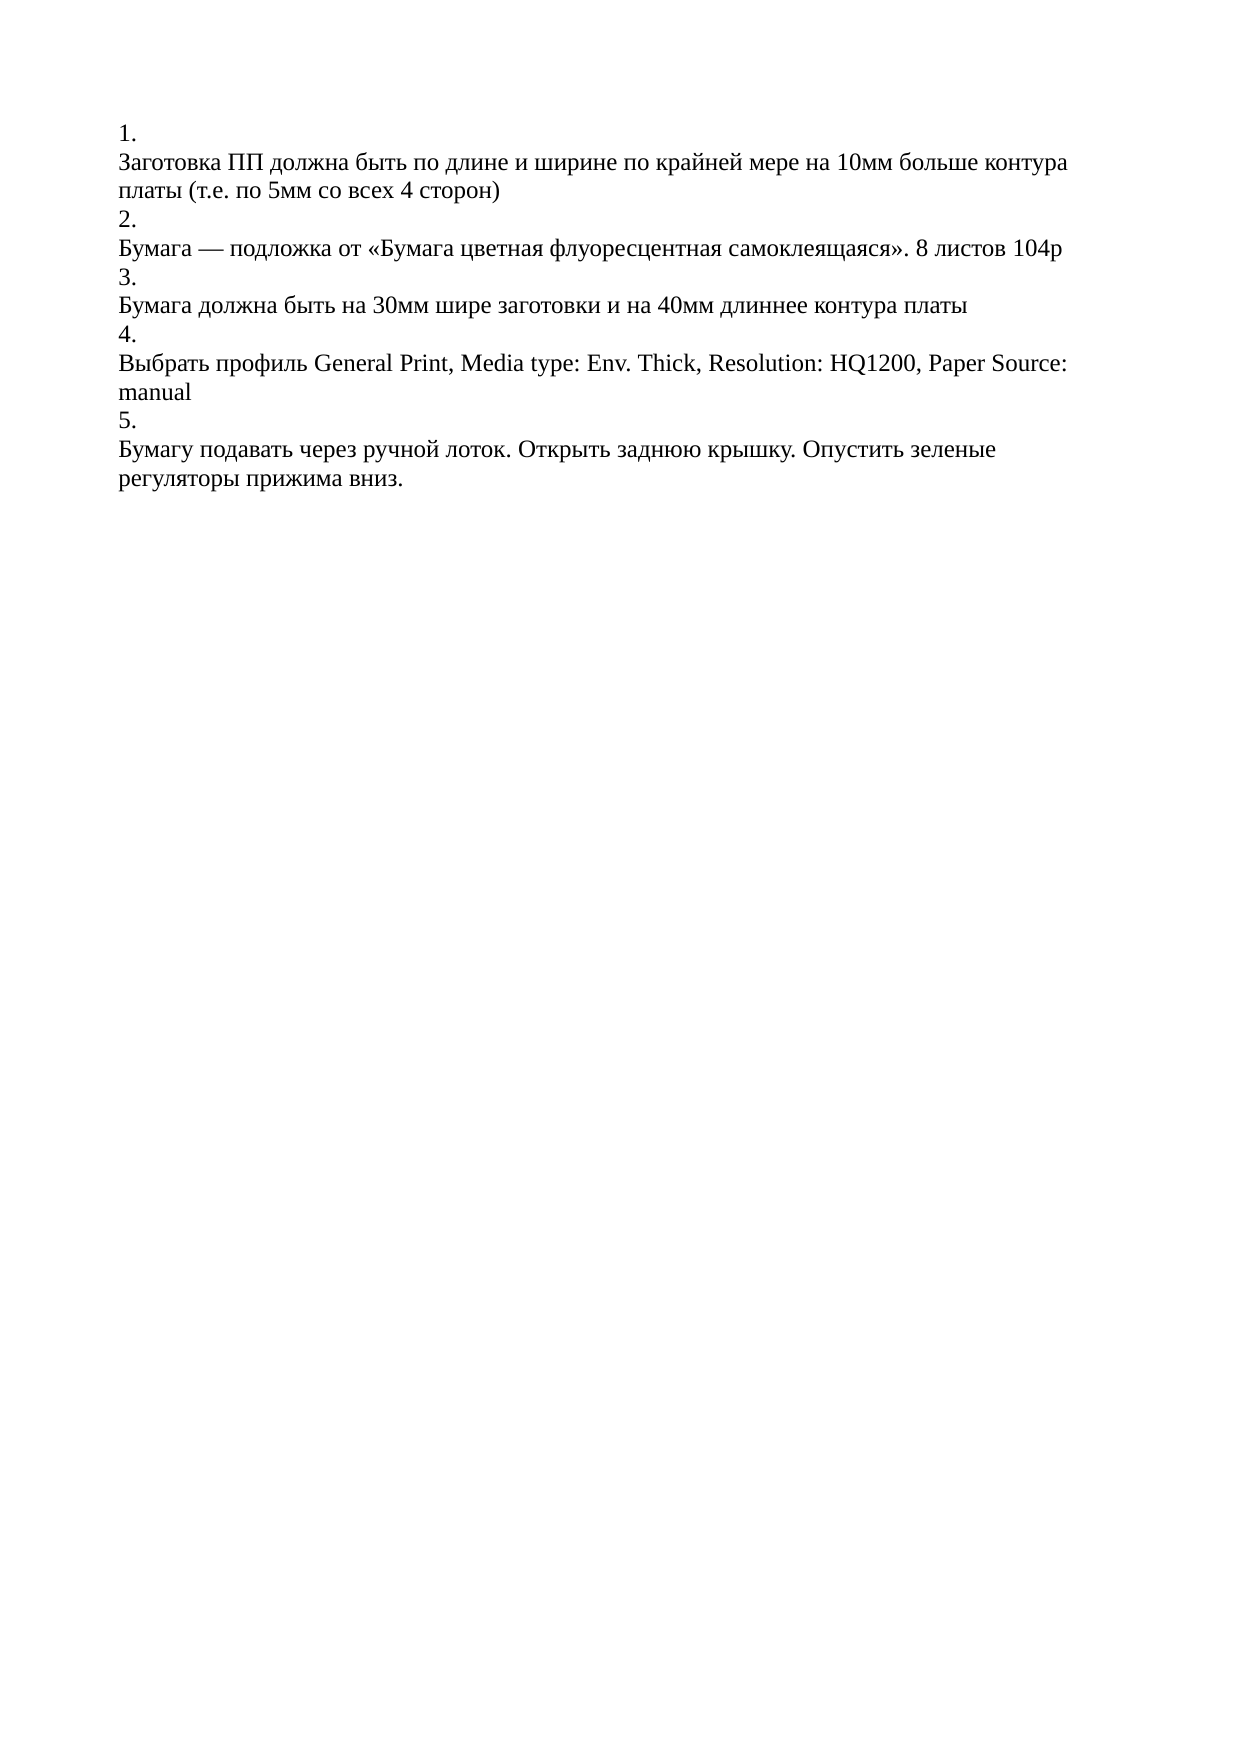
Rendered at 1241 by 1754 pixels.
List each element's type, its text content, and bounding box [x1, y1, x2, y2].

text Выбрать профиль General Print, Media type: Env. Thick, Resolution: HQ1200, Paper Source: manual [118, 348, 1122, 406]
text Бумагу подавать через ручной лоток. Открыть заднюю крышку. Опустить зеленые регуляторы прижима вниз. [118, 434, 1122, 492]
text Бумага должна быть на 30мм шире заготовки и на 40мм длиннее контура платы [118, 291, 1122, 319]
text Заготовка ПП должна быть по длине и ширине по крайней мере на 10мм больше контура платы (т.е. по 5мм со всех 4 сторон) [118, 147, 1122, 204]
text 5. [118, 406, 1122, 434]
text Бумага — подложка от «Бумага цветная флуоресцентная самоклеящаяся». 8 листов 104р [118, 233, 1122, 262]
text 1. [118, 118, 1122, 147]
text 2. [118, 204, 1122, 233]
text 3. [118, 262, 1122, 291]
text 4. [118, 319, 1122, 348]
